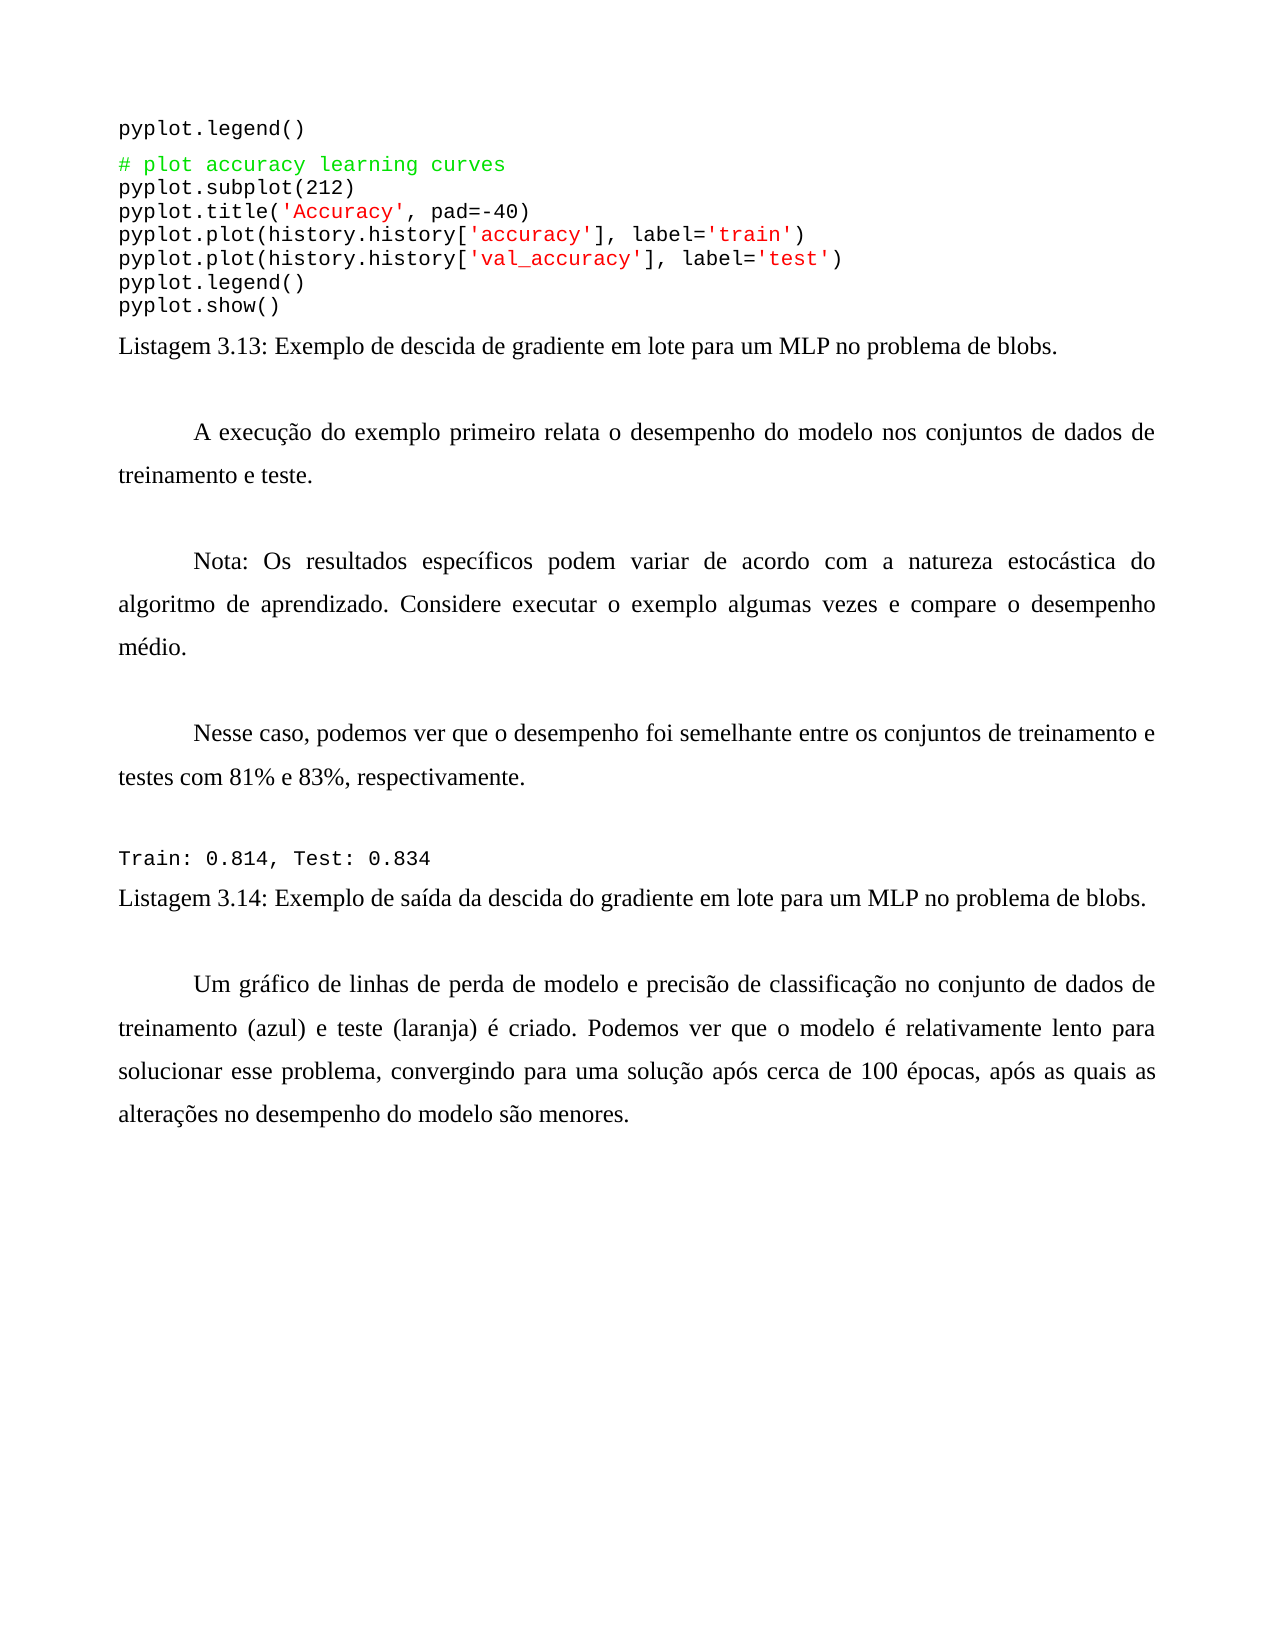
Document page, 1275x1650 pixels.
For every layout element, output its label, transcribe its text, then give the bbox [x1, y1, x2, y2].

text Nesse caso, podemos ver que o desempenho foi semelhante entre os conjuntos de treinamento e testes com 81% e 83%, respectivamente. [118, 718, 1157, 790]
text pyplot.legend() [118, 272, 1157, 295]
text A execução do exemplo primeiro relata o desempenho do modelo nos conjuntos de dados de treinamento e teste. [118, 417, 1157, 488]
text Train: 0.814, Test: 0.834 [118, 848, 1157, 871]
text pyplot.plot(history.history['accuracy'], label='train') [118, 224, 1157, 248]
text pyplot.show() [118, 295, 1157, 319]
text pyplot.legend() [118, 118, 1157, 142]
text Um gráfico de linhas de perda de modelo e precisão de classificação no conjunto de dados de treinamento (azul) e teste (laranja) é criado. Podemos ver que o modelo é relativamente lento para solucionar esse problema, convergindo para uma solução após cerca de 100 épocas, após as quais as alterações no desempenho do modelo são menores. [118, 969, 1157, 1128]
text Listagem 3.13: Exemplo de descida de gradiente em lote para um MLP no problema de blobs. [118, 331, 1157, 359]
text Nota: Os resultados específicos podem variar de acordo com a natureza estocástica do algoritmo de aprendizado. Considere executar o exemplo algumas vezes e compare o desempenho médio. [118, 546, 1157, 661]
text Listagem 3.14: Exemplo de saída da descida do gradiente em lote para um MLP no problema de blobs. [118, 883, 1157, 912]
text pyplot.plot(history.history['val_accuracy'], label='test') [118, 248, 1157, 272]
text pyplot.subplot(212) [118, 177, 1157, 201]
text # plot accuracy learning curves [118, 153, 1157, 177]
text pyplot.title('Accuracy', pad=-40) [118, 201, 1157, 224]
